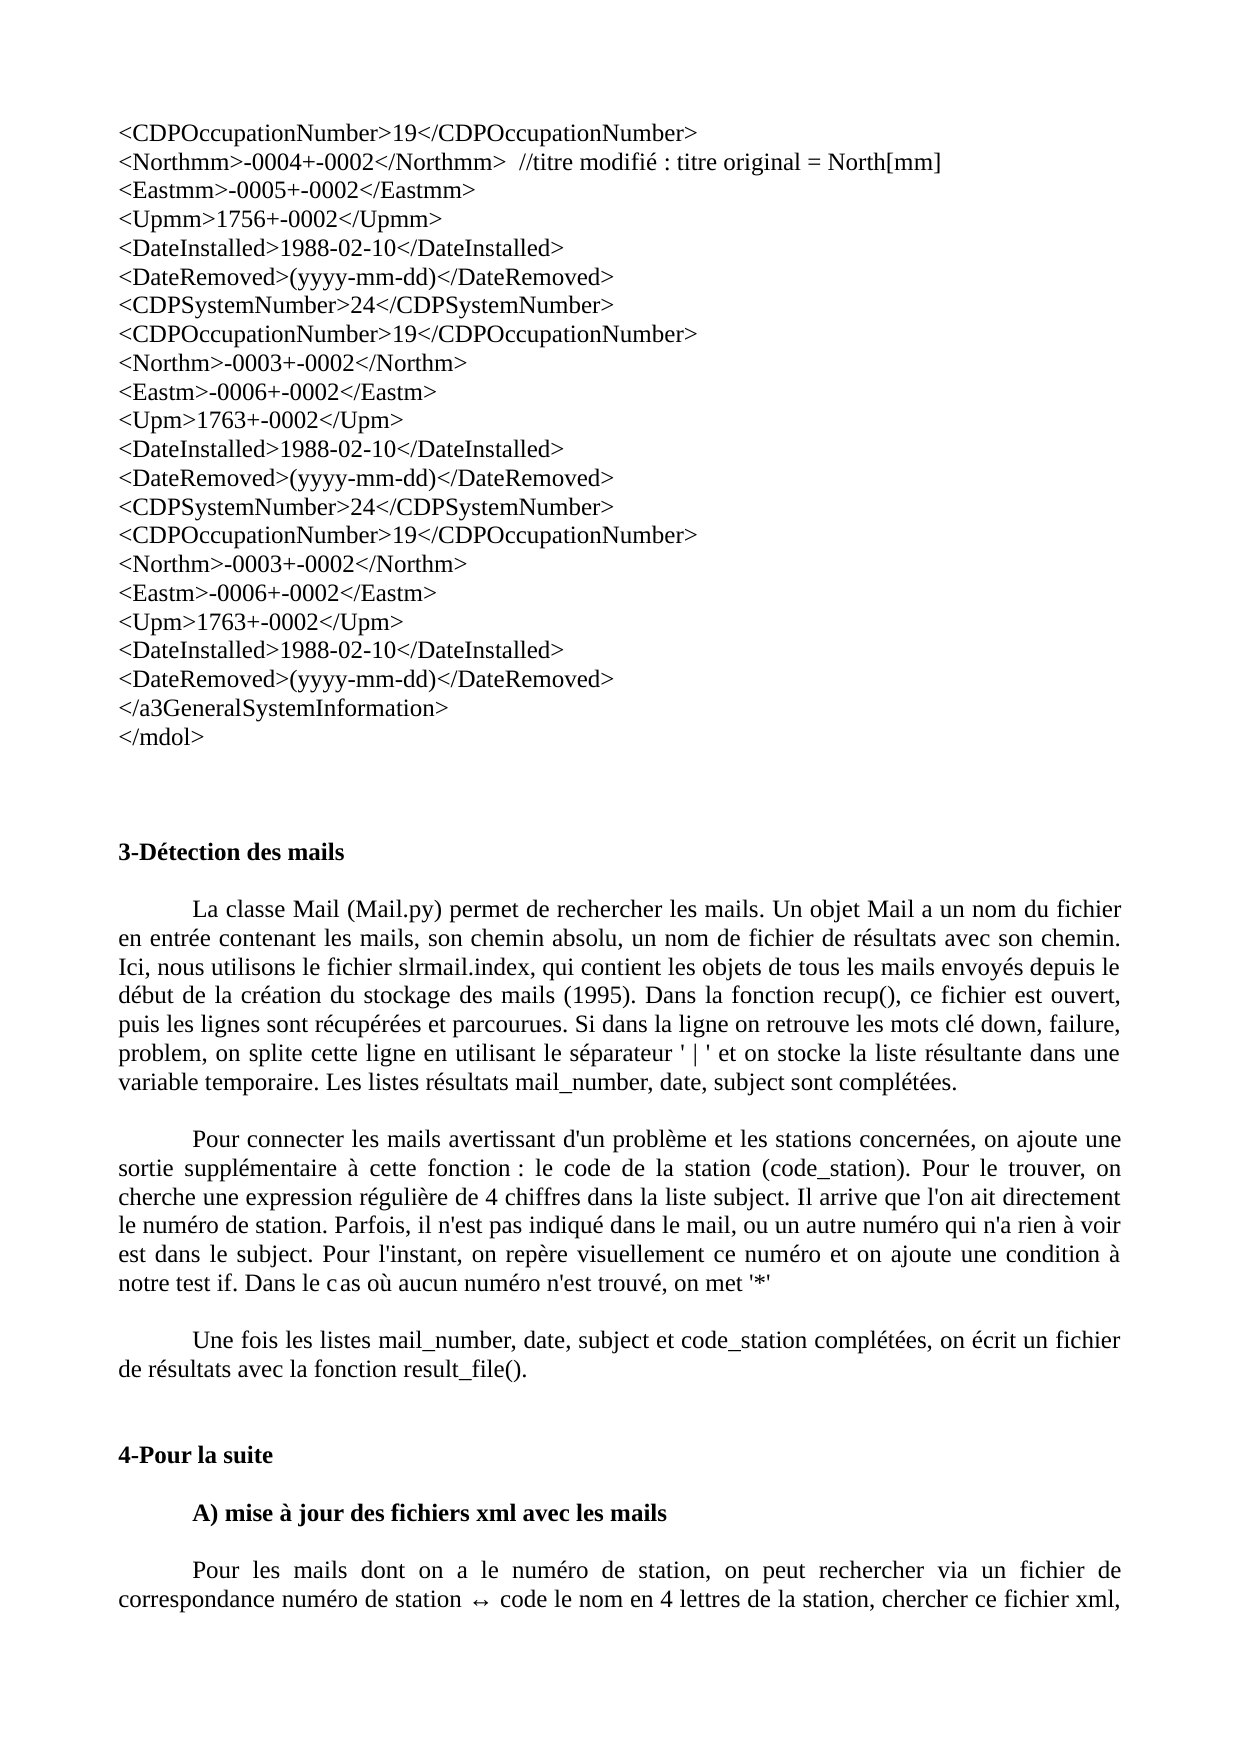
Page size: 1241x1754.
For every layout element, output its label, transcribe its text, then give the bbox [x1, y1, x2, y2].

text <CDPOccupationNumber>19</CDPOccupationNumber> [118, 521, 1122, 549]
text <CDPOccupationNumber>19</CDPOccupationNumber> [118, 319, 1122, 348]
text <Eastm>-0006+-0002</Eastm> [118, 578, 1122, 607]
text <Upmm>1756+-0002</Upmm> [118, 204, 1122, 233]
text <DateRemoved>(yyyy-mm-dd)</DateRemoved> [118, 664, 1122, 693]
text </a3GeneralSystemInformation> [118, 693, 1122, 722]
text La classe Mail (Mail.py) permet de rechercher les mails. Un objet Mail a un nom du fichier en entrée contenant les mails, son chemin absolu, un nom de fichier de résultats avec son chemin. Ici, nous utilisons le fichier slrmail.index, qui contient les objets de tous les mails envoyés depuis le début de la création du stockage des mails (1995). Dans la fonction recup(), ce fichier est ouvert, puis les lignes sont récupérées et parcourues. Si dans la ligne on retrouve les mots clé down, failure, problem, on splite cette ligne en utilisant le séparateur ' | ' et on stocke la liste résultante dans une variable temporaire. Les listes résultats mail_number, date, subject sont complétées. [118, 894, 1122, 1096]
text 3-Détection des mails [118, 837, 1122, 866]
text <DateInstalled>1988-02-10</DateInstalled> [118, 233, 1122, 262]
text <Eastm>-0006+-0002</Eastm> [118, 377, 1122, 406]
text <CDPSystemNumber>24</CDPSystemNumber> [118, 291, 1122, 319]
text <Upm>1763+-0002</Upm> [118, 607, 1122, 636]
text <DateInstalled>1988-02-10</DateInstalled> [118, 636, 1122, 664]
text A) mise à jour des fichiers xml avec les mails [118, 1498, 1122, 1527]
text <Northmm>-0004+-0002</Northmm> //titre modifié : titre original = North[mm] [118, 147, 1122, 176]
text <DateInstalled>1988-02-10</DateInstalled> [118, 434, 1122, 463]
text 4-Pour la suite [118, 1441, 1122, 1469]
text <Northm>-0003+-0002</Northm> [118, 549, 1122, 578]
text Pour connecter les mails avertissant d'un problème et les stations concernées, on ajoute une sortie supplémentaire à cette fonction : le code de la station (code_station). Pour le trouver, on cherche une expression régulière de 4 chiffres dans la liste subject. Il arrive que l'on ait directement le numéro de station. Parfois, il n'est pas indiqué dans le mail, ou un autre numéro qui n'a rien à voir est dans le subject. Pour l'instant, on repère visuellement ce numéro et on ajoute une condition à notre test if. Dans le c as où aucun numéro n'est trouvé, on met '*' [118, 1124, 1122, 1297]
text <Eastmm>-0005+-0002</Eastmm> [118, 176, 1122, 204]
text <CDPSystemNumber>24</CDPSystemNumber> [118, 492, 1122, 521]
text Pour les mails dont on a le numéro de station, on peut rechercher via un fichier de correspondance numéro de station ↔ code le nom en 4 lettres de la station, chercher ce fichier xml, [118, 1556, 1122, 1613]
text <DateRemoved>(yyyy-mm-dd)</DateRemoved> [118, 463, 1122, 492]
text <Upm>1763+-0002</Upm> [118, 406, 1122, 434]
text <DateRemoved>(yyyy-mm-dd)</DateRemoved> [118, 262, 1122, 291]
text <Northm>-0003+-0002</Northm> [118, 348, 1122, 377]
text <CDPOccupationNumber>19</CDPOccupationNumber> [118, 118, 1122, 147]
text Une fois les listes mail_number, date, subject et code_station complétées, on écrit un fichier de résultats avec la fonction result_file(). [118, 1326, 1122, 1383]
text </mdol> [118, 722, 1122, 751]
